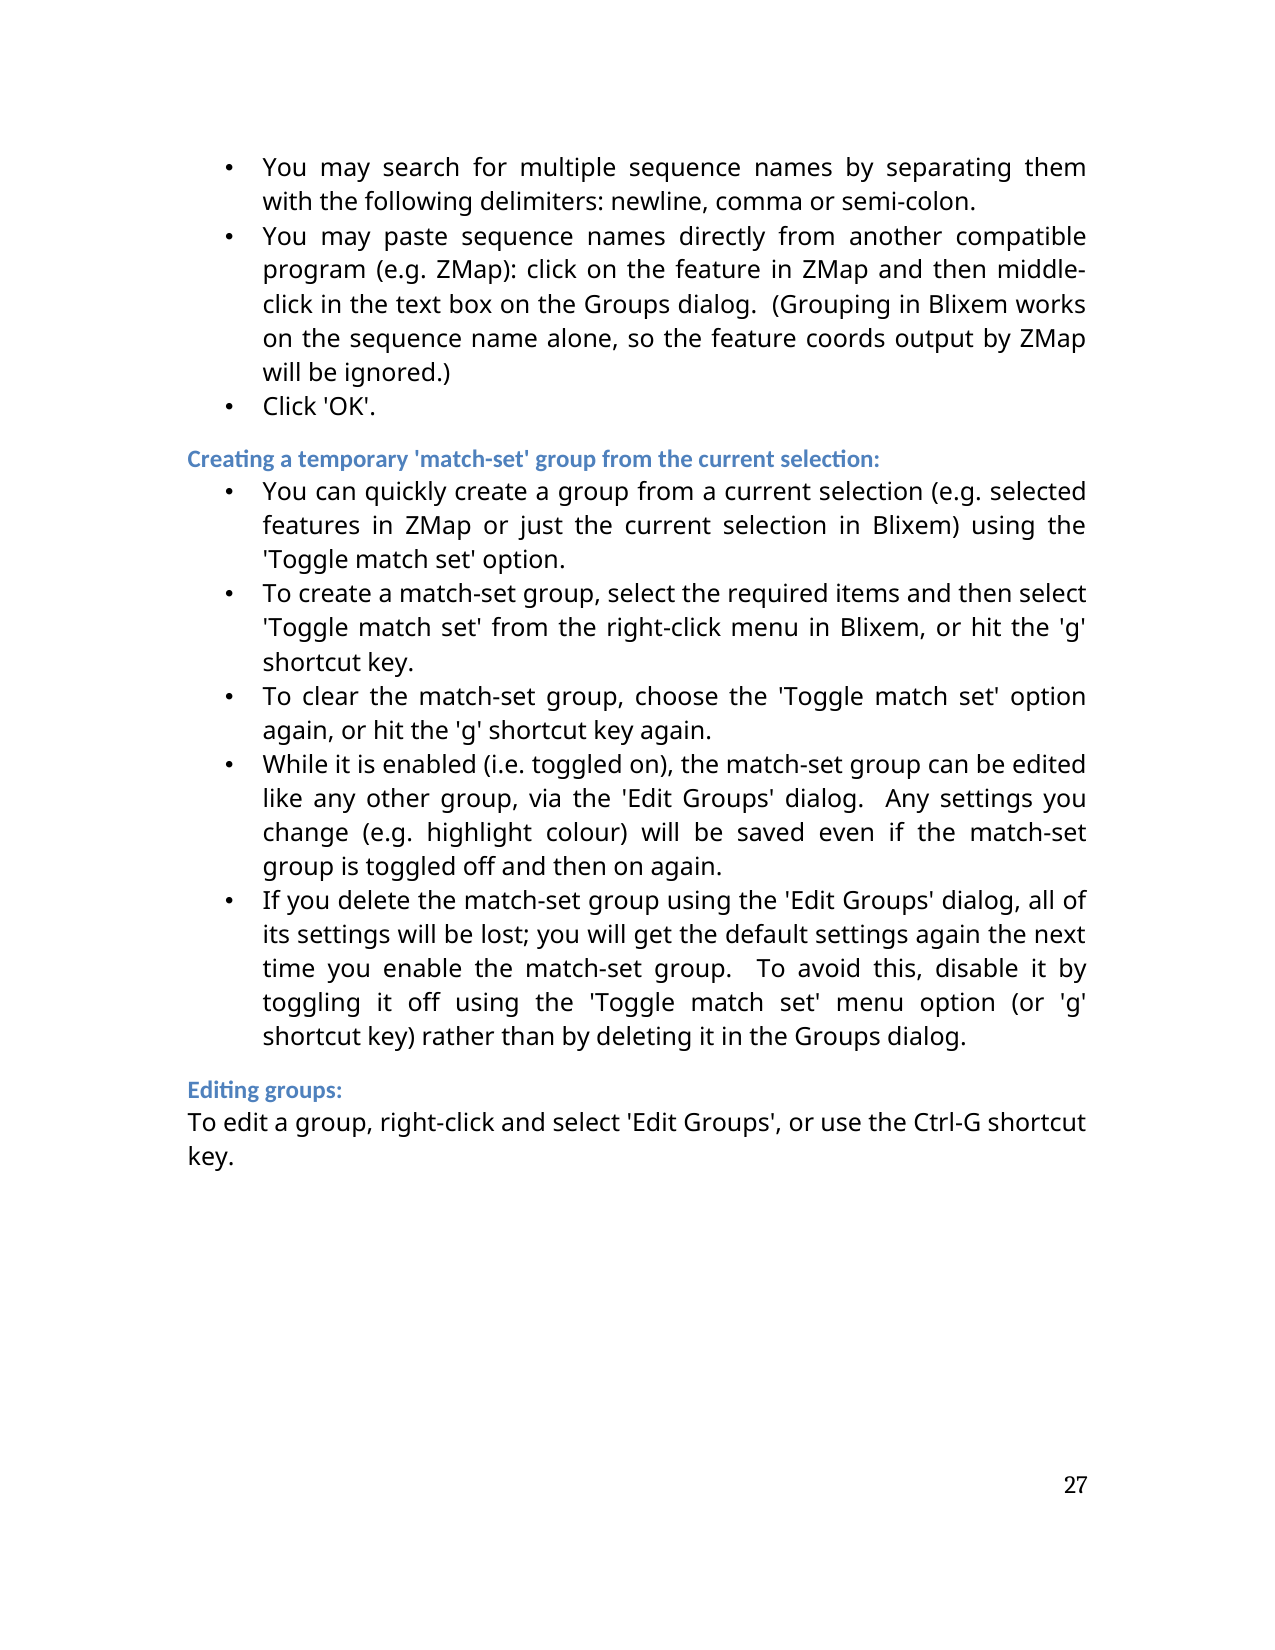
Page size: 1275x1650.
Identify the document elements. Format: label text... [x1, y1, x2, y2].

list You can quickly create a group from a current selection (e.g. selected features in ZMap or just the current selection in Blixem) using the 'Toggle match set' option. [225, 474, 1087, 576]
list To clear the match-set group, choose the 'Toggle match set' option again, or hit the 'g' shortcut key again. [225, 678, 1087, 746]
list While it is enabled (i.e. toggled on), the match-set group can be edited like any other group, via the 'Edit Groups' dialog. Any settings you change (e.g. highlight colour) will be saved even if the match-set group is toggled off and then on again. [225, 746, 1087, 883]
text To edit a group, right-click and select 'Edit Groups', or use the Ctrl-G shortcut key. [187, 1104, 1087, 1172]
list If you delete the match-set group using the 'Edit Groups' dialog, all of its settings will be lost; you will get the default settings again the next time you enable the match-set group. To avoid this, disable it by toggling it off using the 'Toggle match set' menu option (or 'g' shortcut key) rather than by deleting it in the Groups dialog. [225, 883, 1087, 1053]
subtitle Creating a temporary 'match-set' group from the current selection: [187, 443, 1087, 474]
list You may search for multiple sequence names by separating them with the following delimiters: newline, comma or semi-colon. [225, 150, 1087, 218]
list To create a match-set group, select the required items and then select 'Toggle match set' from the right-click menu in Blixem, or hit the 'g' shortcut key. [225, 576, 1087, 678]
list Click 'OK'. [225, 388, 1087, 422]
list You may paste sequence names directly from another compatible program (e.g. ZMap): click on the feature in ZMap and then middle-click in the text box on the Groups dialog. (Grouping in Blixem works on the sequence name alone, so the feature coords output by ZMap will be ignored.) [225, 218, 1087, 388]
subtitle Editing groups: [187, 1074, 1087, 1104]
